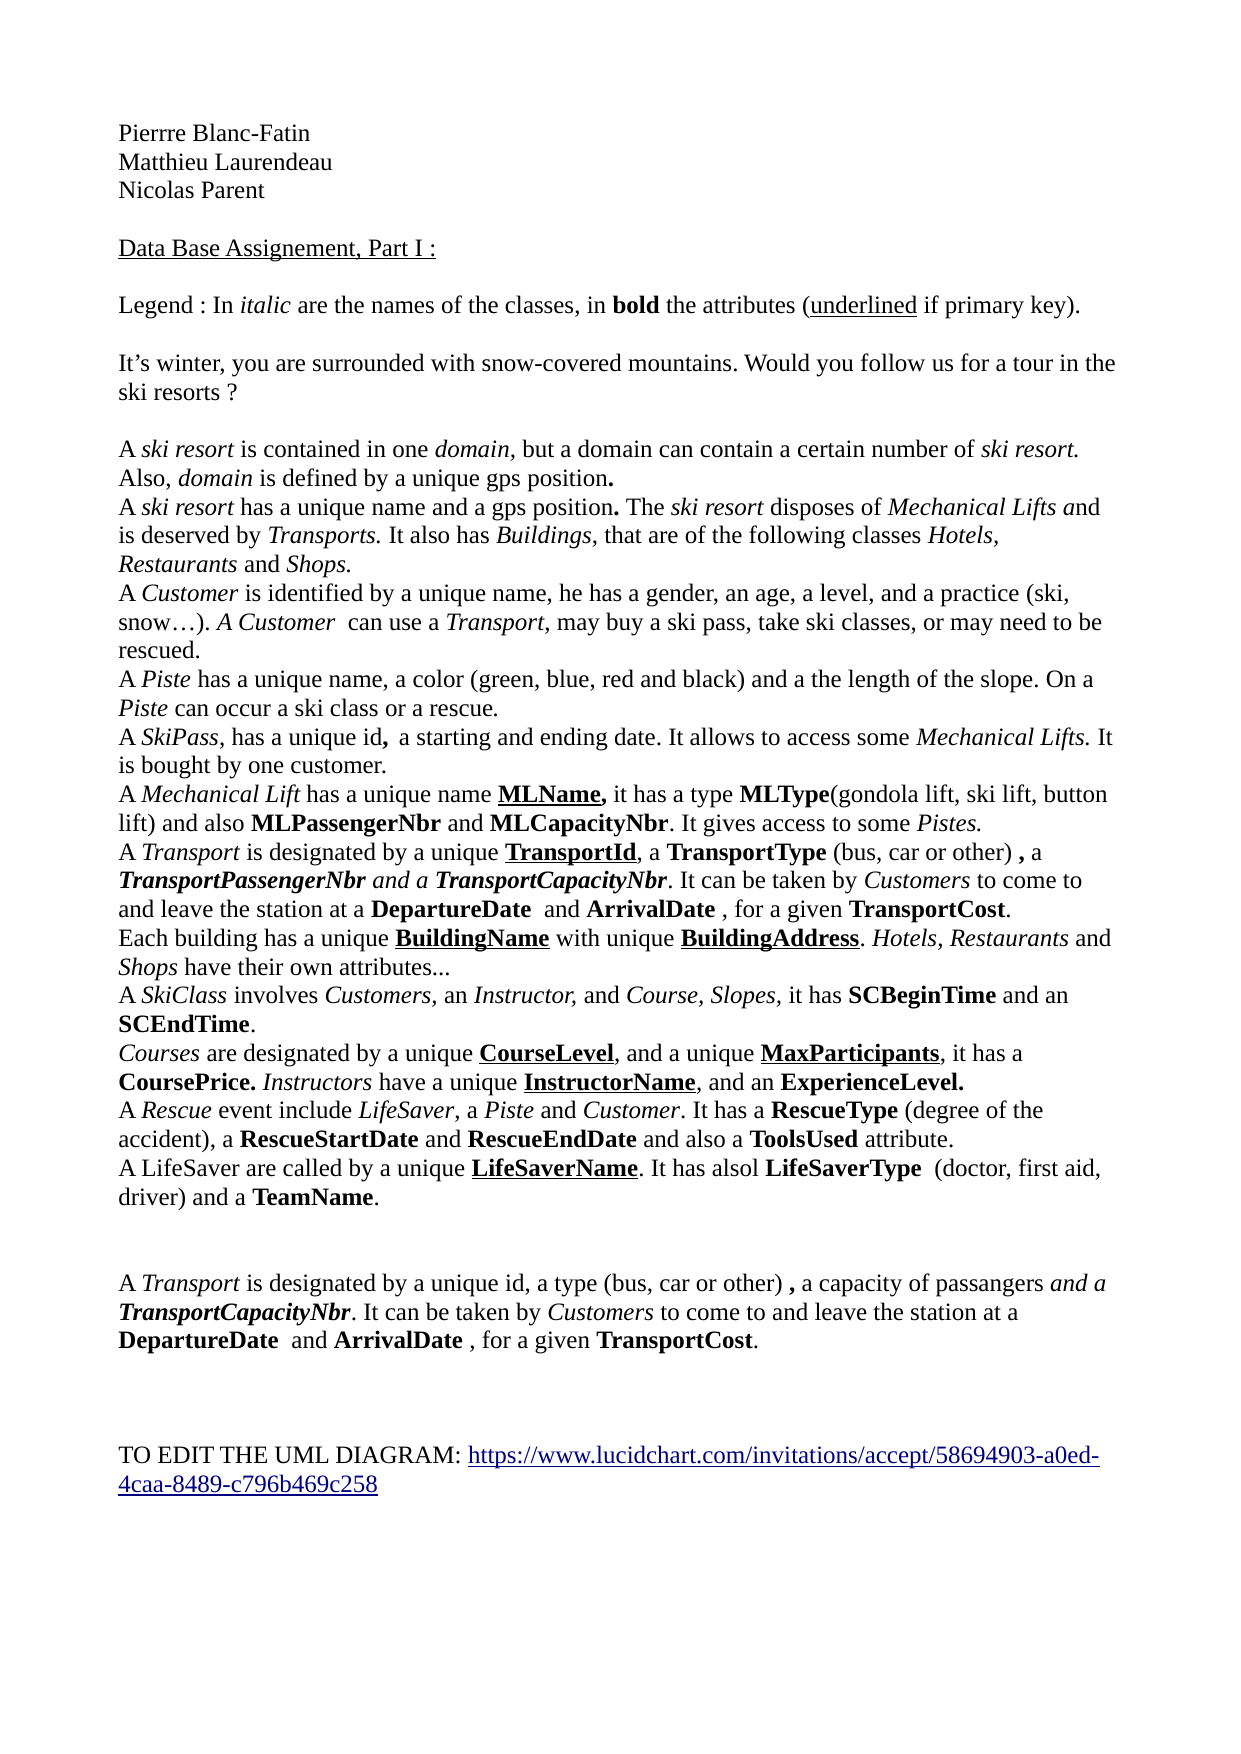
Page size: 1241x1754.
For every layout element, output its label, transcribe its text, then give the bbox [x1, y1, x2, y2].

text Pierrre Blanc-Fatin [118, 118, 1122, 147]
text A Transport is designated by a unique TransportId, a TransportType (bus, car or other) , a TransportPassengerNbr and a TransportCapacityNbr. It can be taken by Customers to come to and leave the station at a DepartureDate and ArrivalDate , for a given TransportCost. [118, 837, 1122, 923]
text Matthieu Laurendeau [118, 147, 1122, 176]
text A LifeSaver are called by a unique LifeSaverName. It has alsol LifeSaverType (doctor, first aid, driver) and a TeamName. [118, 1153, 1122, 1211]
text A Customer is identified by a unique name, he has a gender, an age, a level, and a practice (ski, snow…). A Customer can use a Transport, may buy a ski pass, take ski classes, or may need to be rescued. [118, 578, 1122, 664]
text A Piste has a unique name, a color (green, blue, red and black) and a the length of the slope. On a Piste can occur a ski class or a rescue. [118, 664, 1122, 722]
text Legend : In italic are the names of the classes, in bold the attributes (underlined if primary key). [118, 291, 1122, 319]
text Courses are designated by a unique CourseLevel, and a unique MaxParticipants, it has a CoursePrice. Instructors have a unique InstructorName, and an ExperienceLevel. [118, 1038, 1122, 1096]
text A Transport is designated by a unique id, a type (bus, car or other) , a capacity of passangers and a TransportCapacityNbr. It can be taken by Customers to come to and leave the station at a DepartureDate and ArrivalDate , for a given TransportCost. [118, 1268, 1122, 1354]
text Nicolas Parent [118, 176, 1122, 204]
text A Mechanical Lift has a unique name MLName, it has a type MLType(gondola lift, ski lift, button lift) and also MLPassengerNbr and MLCapacityNbr. It gives access to some Pistes. [118, 779, 1122, 837]
text A SkiPass, has a unique id, a starting and ending date. It allows to access some Mechanical Lifts. It is bought by one customer. [118, 722, 1122, 779]
text A ski resort has a unique name and a gps position. The ski resort disposes of Mechanical Lifts and is deserved by Transports. It also has Buildings, that are of the following classes Hotels, Restaurants and Shops. [118, 492, 1122, 578]
text It’s winter, you are surrounded with snow-covered mountains. Would you follow us for a tour in the ski resorts ? [118, 348, 1122, 406]
text A ski resort is contained in one domain, but a domain can contain a certain number of ski resort. Also, domain is defined by a unique gps position. [118, 434, 1122, 492]
text Data Base Assignement, Part I : [118, 233, 1122, 262]
text A Rescue event include LifeSaver, a Piste and Customer. It has a RescueType (degree of the accident), a RescueStartDate and RescueEndDate and also a ToolsUsed attribute. [118, 1096, 1122, 1153]
text Each building has a unique BuildingName with unique BuildingAddress. Hotels, Restaurants and Shops have their own attributes... [118, 923, 1122, 981]
text TO EDIT THE UML DIAGRAM: https://www.lucidchart.com/invitations/accept/58694903-a0ed-4caa-8489-c796b469c258 [118, 1441, 1122, 1498]
text A SkiClass involves Customers, an Instructor, and Course, Slopes, it has SCBeginTime and an SCEndTime. [118, 981, 1122, 1038]
